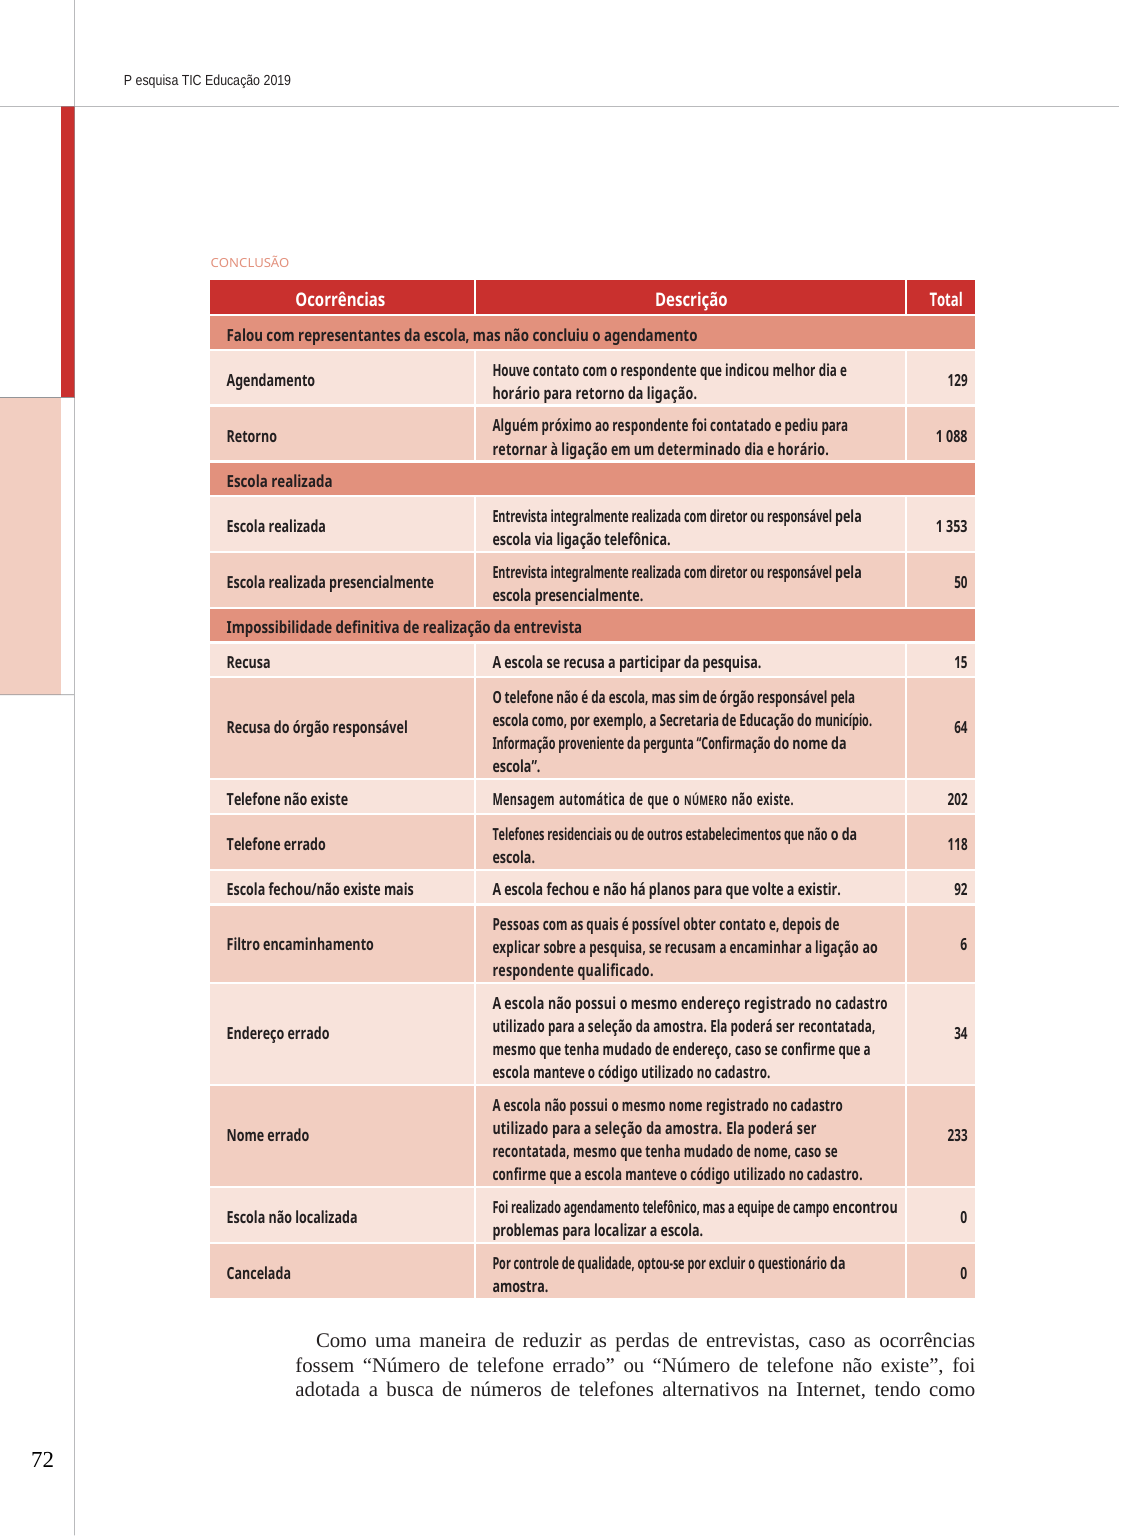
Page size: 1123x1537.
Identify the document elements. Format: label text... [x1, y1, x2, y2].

table_cell Retorno [210, 407, 474, 460]
table_cell 1 088 [907, 407, 975, 460]
table_header Ocorrências [210, 280, 474, 314]
table_cell Filtro encaminhamento [210, 906, 474, 982]
table_cell Nome errado [210, 1086, 474, 1186]
table_cell 1 353 [907, 497, 975, 551]
table_cell Escola realizada presencialmente [210, 553, 474, 607]
table_cell Entrevista integralmente realizada com diretor ou responsável pela escola via ligação telefônica. [476, 497, 905, 551]
table_cell Cancelada [210, 1244, 474, 1298]
table_cell Houve contato com o respondente que indicou melhor dia e horário para retorno da ligação. [476, 351, 905, 404]
table_cell 92 [907, 871, 975, 903]
table_cell 202 [907, 780, 975, 813]
table_cell 64 [907, 678, 975, 778]
table_cell Entrevista integralmente realizada com diretor ou responsável pela escola presencialmente. [476, 553, 905, 607]
table_cell Escola realizada [210, 497, 474, 551]
table_cell A escola fechou e não há planos para que volte a existir. [476, 871, 905, 903]
table_cell Recusa [210, 644, 474, 676]
table_cell Recusa do órgão responsável [210, 678, 474, 778]
text Como uma maneira de reduzir as perdas de entrevistas, caso as ocorrências fossem “Número de telefone errado” ou “Número de telefone não existe”, foi adotada a busca de números de telefones alternativos na Internet, tendo como [295, 1328, 976, 1401]
table_cell 129 [907, 351, 975, 404]
table_cell Escola fechou/não existe mais [210, 871, 474, 903]
table_cell Alguém próximo ao respondente foi contatado e pediu para retornar à ligação em um determinado dia e horário. [476, 407, 905, 460]
table_cell Pessoas com as quais é possível obter contato e, depois de explicar sobre a pesquisa, se recusam a encaminhar a ligação ao respondente qualificado. [476, 906, 905, 982]
table_cell Telefone errado [210, 815, 474, 869]
text  CONCLUSÃO [207, 254, 1075, 272]
table_header Descrição [476, 280, 905, 314]
table_cell 118 [907, 815, 975, 869]
table_cell 6 [907, 906, 975, 982]
table_cell Falou com representantes da escola, mas não concluiu o agendamento [210, 316, 975, 349]
table_cell O telefone não é da escola, mas sim de órgão responsável pela escola como, por exemplo, a Secretaria de Educação do município. Informação proveniente da pergunta “Confirmação do nome da escola”. [476, 678, 905, 778]
table_cell 0 [907, 1188, 975, 1242]
table_cell 50 [907, 553, 975, 607]
table_cell Mensagem automática de que o número não existe. [476, 780, 905, 813]
table_cell Por controle de qualidade, optou-se por excluir o questionário da amostra. [476, 1244, 905, 1298]
table_cell Endereço errado [210, 984, 474, 1084]
table_cell 15 [907, 644, 975, 676]
table_cell 0 [907, 1244, 975, 1298]
table_header Total [907, 280, 975, 314]
table_cell Escola não localizada [210, 1188, 474, 1242]
table_cell 34 [907, 984, 975, 1084]
table_cell Impossibilidade definitiva de realização da entrevista [210, 609, 975, 641]
table_cell Telefones residenciais ou de outros estabelecimentos que não o da escola. [476, 815, 905, 869]
table_cell A escola não possui o mesmo endereço registrado no cadastro utilizado para a seleção da amostra. Ela poderá ser recontatada, mesmo que tenha mudado de endereço, caso se confirme que a escola manteve o código utilizado no cadastro. [476, 984, 905, 1084]
table_cell A escola não possui o mesmo nome registrado no cadastro utilizado para a seleção da amostra. Ela poderá ser recontatada, mesmo que tenha mudado de nome, caso se confirme que a escola manteve o código utilizado no cadastro. [476, 1086, 905, 1186]
table_cell Agendamento [210, 351, 474, 404]
table_cell 233 [907, 1086, 975, 1186]
table_cell Telefone não existe [210, 780, 474, 813]
table_cell Foi realizado agendamento telefônico, mas a equipe de campo encontrou problemas para localizar a escola. [476, 1188, 905, 1242]
table_cell A escola se recusa a participar da pesquisa. [476, 644, 905, 676]
table_cell Escola realizada [210, 463, 975, 495]
